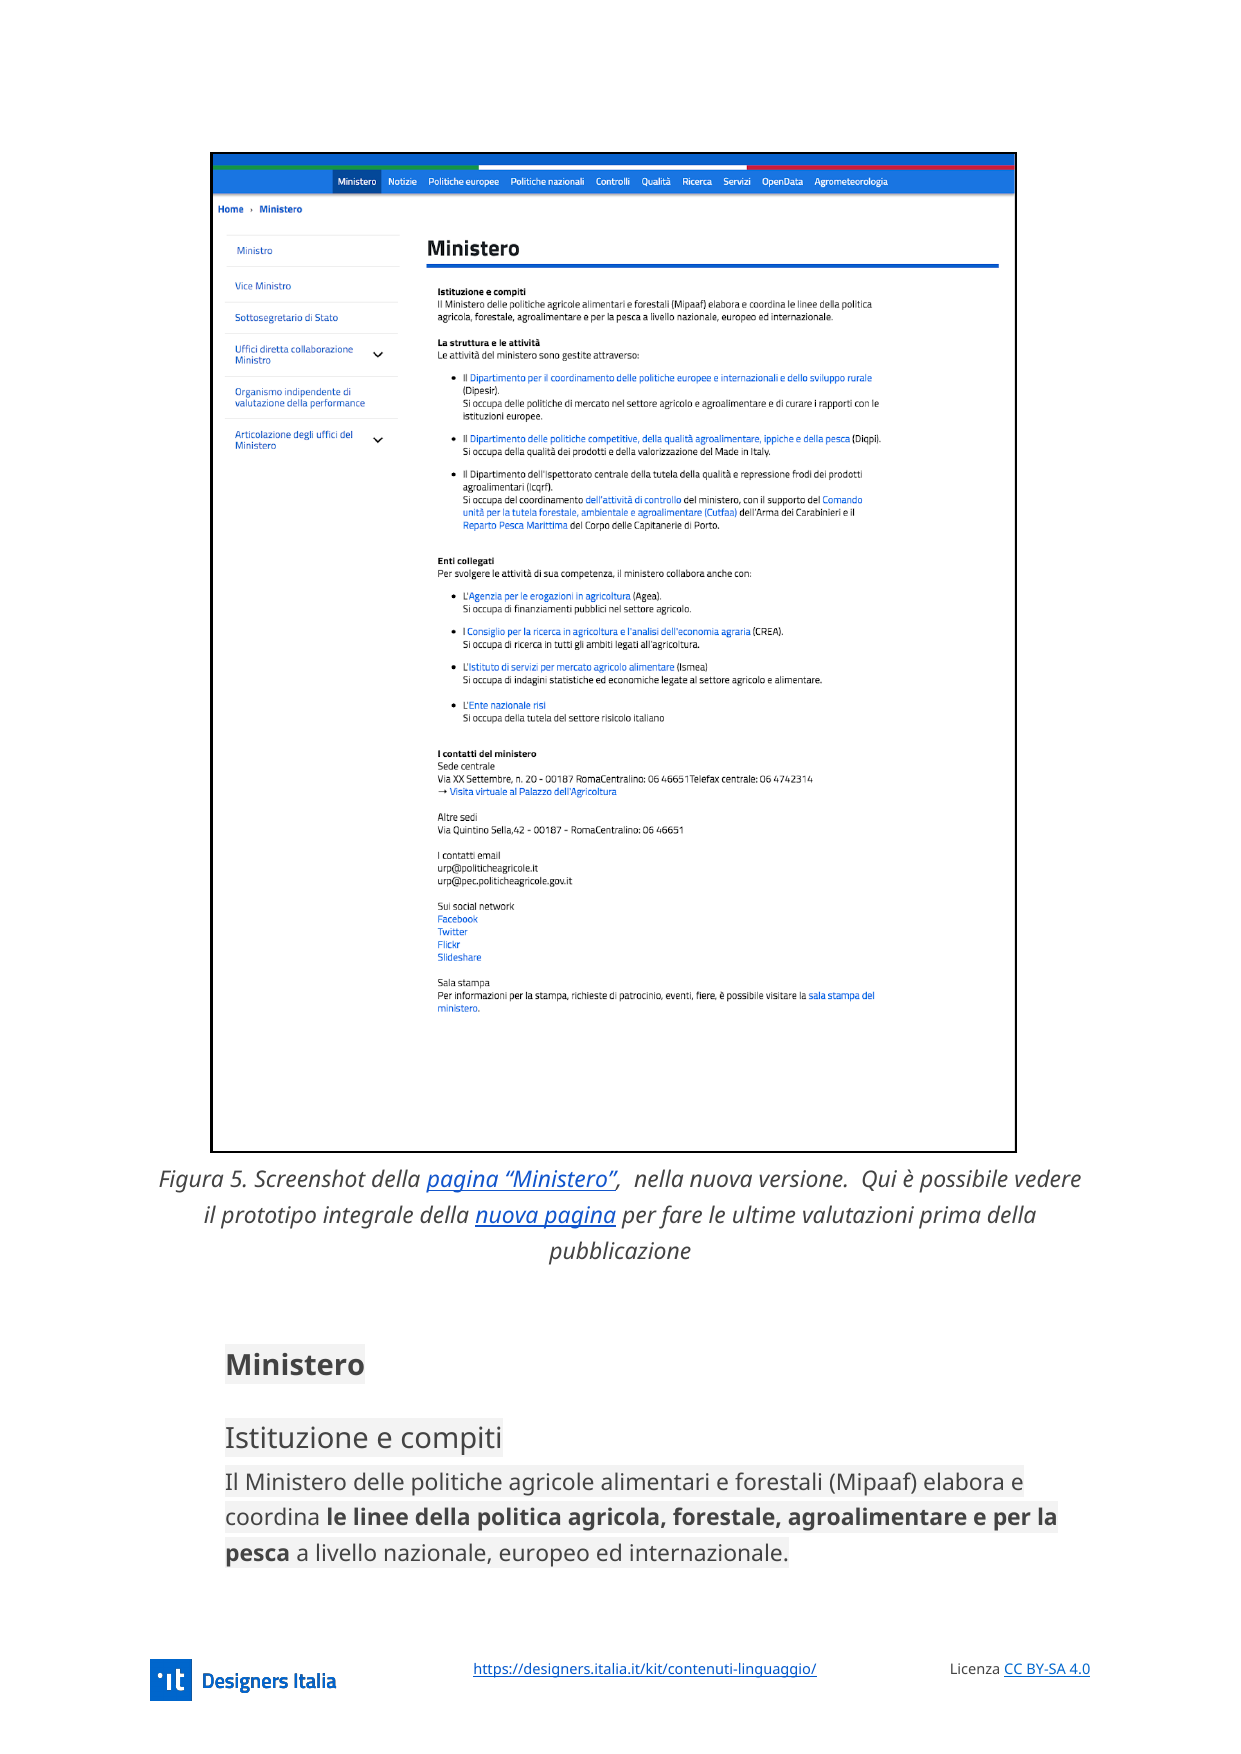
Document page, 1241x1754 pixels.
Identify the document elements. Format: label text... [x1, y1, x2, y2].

text Il Ministero delle politiche agricole alimentari e forestali (Mipaaf) elabora e coordina le linee della politica agricola, forestale, agroalimentare e per la pesca a livello nazionale, europeo ed internazionale. [225, 1465, 1090, 1568]
subtitle Ministero [225, 1344, 1078, 1384]
picture [150, 1659, 347, 1701]
text Figura 5. Screenshot della pagina “Ministero”, nella nuova versione. Qui è possibile vedere il prototipo integrale della nuova pagina per fare le ultime valutazioni prima della pubblicazione [150, 1163, 1090, 1266]
subtitle Istituzione e compiti [225, 1417, 1090, 1457]
picture [337, 154, 895, 1151]
